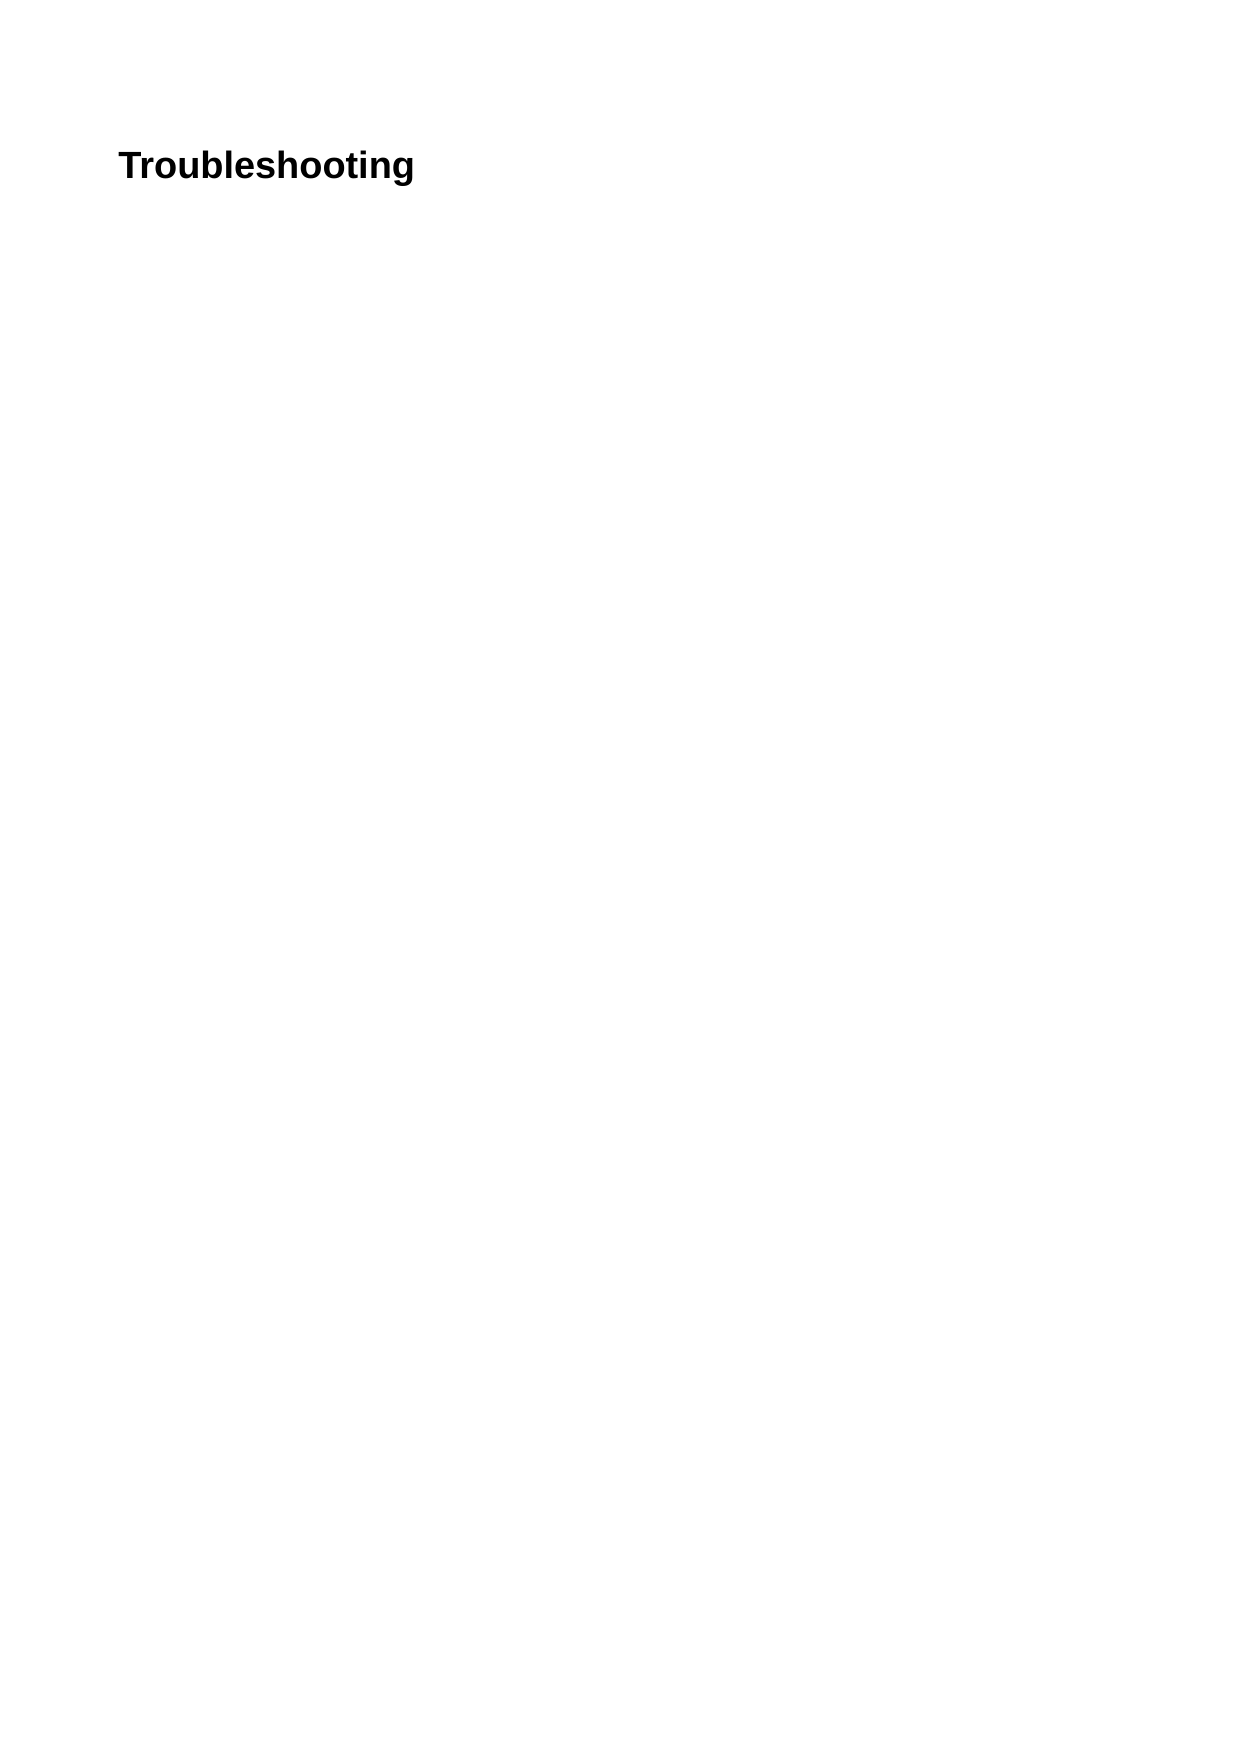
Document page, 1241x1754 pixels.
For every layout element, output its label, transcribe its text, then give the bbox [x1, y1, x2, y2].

subtitle Troubleshooting [118, 143, 1122, 187]
